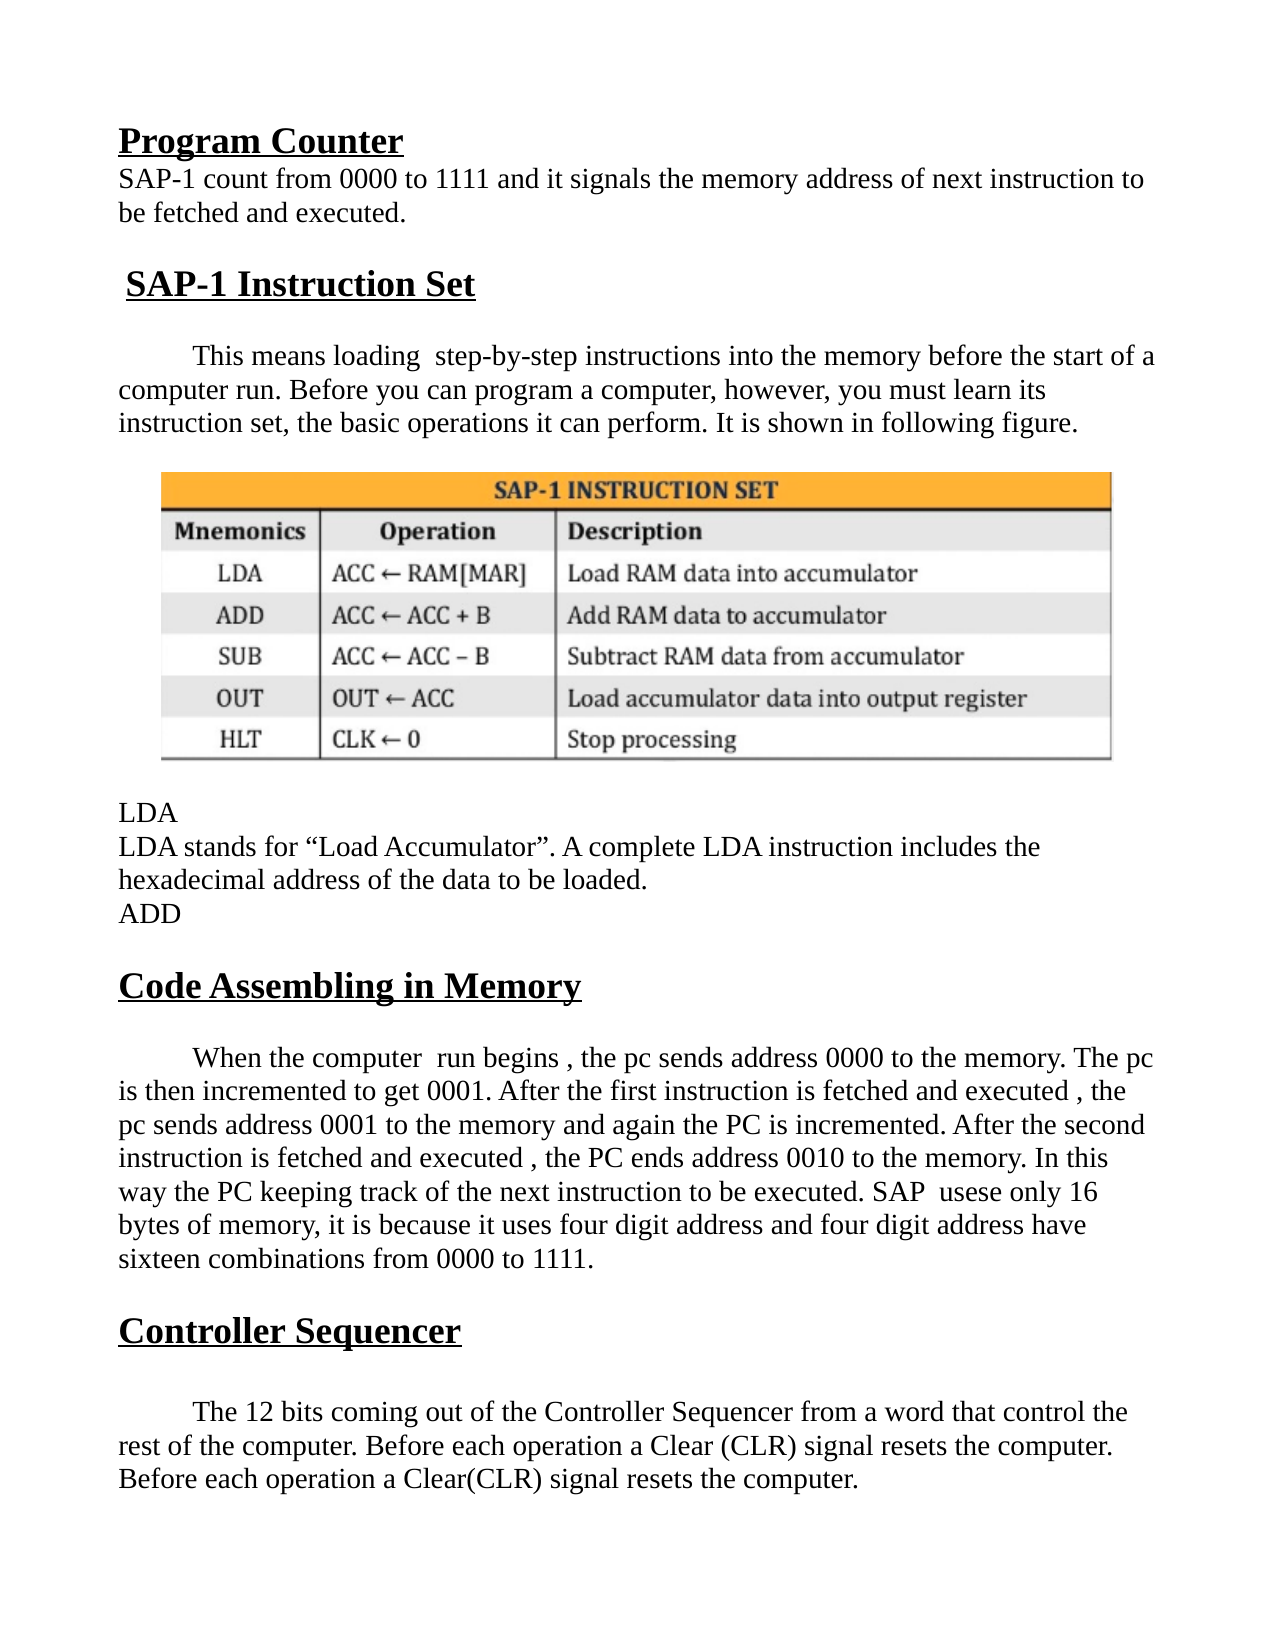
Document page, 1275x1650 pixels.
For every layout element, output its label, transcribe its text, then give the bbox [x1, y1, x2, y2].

text Code Assembling in Memory [118, 963, 1157, 1006]
text LDA [118, 795, 1157, 829]
text When the computer run begins , the pc sends address 0000 to the memory. The pc is then incremented to get 0001. After the first instruction is fetched and executed , the pc sends address 0001 to the memory and again the PC is incremented. After the second instruction is fetched and executed , the PC ends address 0010 to the memory. In this way the PC keeping track of the next instruction to be executed. SAP usese only 16 bytes of memory, it is because it uses four digit address and four digit address have sixteen combinations from 0000 to 1111. [118, 1040, 1157, 1274]
text SAP-1 count from 0000 to 1111 and it signals the memory address of next instruction to be fetched and executed. [118, 161, 1157, 228]
text Controller Sequencer [118, 1308, 1157, 1351]
picture [161, 472, 1114, 762]
text This means loading step-by-step instructions into the memory before the start of a computer run. Before you can program a computer, however, you must learn its instruction set, the basic operations it can perform. It is shown in following figure. [118, 338, 1157, 439]
text Program Counter [118, 118, 1157, 161]
text The 12 bits coming out of the Controller Sequencer from a word that control the rest of the computer. Before each operation a Clear (CLR) signal resets the computer. Before each operation a Clear(CLR) signal resets the computer. [118, 1394, 1157, 1495]
text SAP-1 Instruction Set [118, 262, 1157, 305]
text ADD [118, 896, 1157, 929]
text LDA stands for “Load Accumulator”. A complete LDA instruction includes the hexadecimal address of the data to be loaded. [118, 829, 1157, 896]
